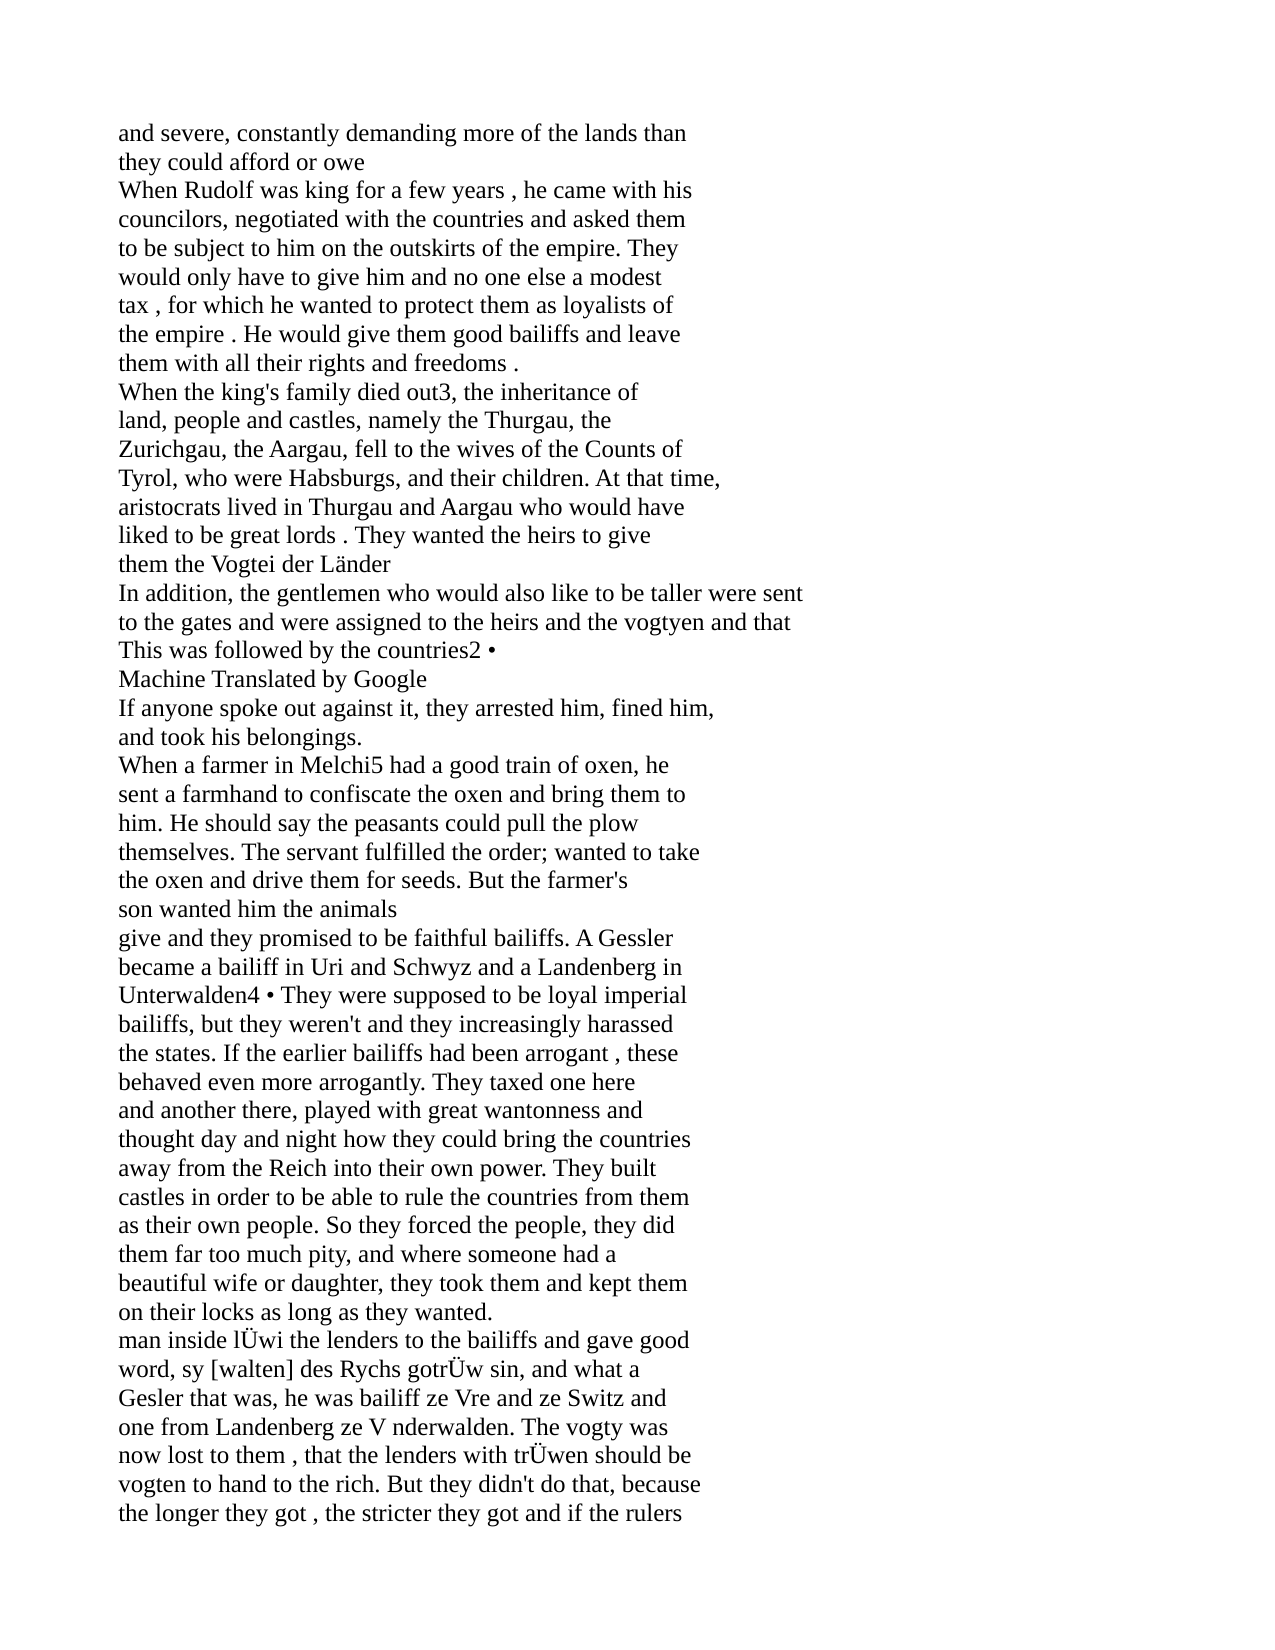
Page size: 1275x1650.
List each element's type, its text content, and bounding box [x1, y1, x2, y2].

text vogten to hand to the rich. But they didn't do that, because [118, 1469, 1157, 1498]
text now lost to them , that the lenders with trÜwen should be [118, 1441, 1157, 1469]
text give and they promised to be faithful bailiffs. A Gessler [118, 923, 1157, 952]
text the oxen and drive them for seeds. But the farmer's [118, 866, 1157, 894]
text him. He should say the peasants could pull the plow [118, 808, 1157, 837]
text Unterwalden4 • They were supposed to be loyal imperial [118, 981, 1157, 1009]
text This was followed by the countries2 • [118, 636, 1157, 664]
text and severe, constantly demanding more of the lands than [118, 118, 1157, 147]
text one from Landenberg ze V nderwalden. The vogty was [118, 1412, 1157, 1441]
text them far too much pity, and where someone had a [118, 1239, 1157, 1268]
text If anyone spoke out against it, they arrested him, fined him, [118, 693, 1157, 722]
text on their locks as long as they wanted. [118, 1297, 1157, 1326]
text would only have to give him and no one else a modest [118, 262, 1157, 291]
text Tyrol, who were Habsburgs, and their children. At that time, [118, 463, 1157, 492]
text as their own people. So they forced the people, they did [118, 1211, 1157, 1239]
text to be subject to him on the outskirts of the empire. They [118, 233, 1157, 262]
text beautiful wife or daughter, they took them and kept them [118, 1268, 1157, 1297]
text son wanted him the animals [118, 894, 1157, 923]
text to the gates and were assigned to the heirs and the vogtyen and that [118, 607, 1157, 636]
text When the king's family died out3, the inheritance of [118, 377, 1157, 406]
text When Rudolf was king for a few years , he came with his [118, 176, 1157, 204]
text In addition, the gentlemen who would also like to be taller were sent [118, 578, 1157, 607]
text Zurichgau, the Aargau, fell to the wives of the Counts of [118, 434, 1157, 463]
text Machine Translated by Google [118, 664, 1157, 693]
text land, people and castles, namely the Thurgau, the [118, 406, 1157, 434]
text aristocrats lived in Thurgau and Aargau who would have [118, 492, 1157, 521]
text away from the Reich into their own power. They built [118, 1153, 1157, 1182]
text tax , for which he wanted to protect them as loyalists of [118, 291, 1157, 319]
text them the Vogtei der Länder [118, 549, 1157, 578]
text councilors, negotiated with the countries and asked them [118, 204, 1157, 233]
text bailiffs, but they weren't and they increasingly harassed [118, 1009, 1157, 1038]
text Gesler that was, he was bailiff ze Vre and ze Switz and [118, 1383, 1157, 1412]
text they could afford or owe [118, 147, 1157, 176]
text the longer they got , the stricter they got and if the rulers [118, 1498, 1157, 1527]
text the empire . He would give them good bailiffs and leave [118, 319, 1157, 348]
text sent a farmhand to confiscate the oxen and bring them to [118, 779, 1157, 808]
text and took his belongings. [118, 722, 1157, 751]
text thought day and night how they could bring the countries [118, 1124, 1157, 1153]
text themselves. The servant fulfilled the order; wanted to take [118, 837, 1157, 866]
text When a farmer in Melchi5 had a good train of oxen, he [118, 751, 1157, 779]
text behaved even more arrogantly. They taxed one here [118, 1067, 1157, 1096]
text word, sy [walten] des Rychs gotrÜw sin, and what a [118, 1354, 1157, 1383]
text and another there, played with great wantonness and [118, 1096, 1157, 1124]
text man inside lÜwi the lenders to the bailiffs and gave good [118, 1326, 1157, 1354]
text liked to be great lords . They wanted the heirs to give [118, 521, 1157, 549]
text them with all their rights and freedoms . [118, 348, 1157, 377]
text became a bailiff in Uri and Schwyz and a Landenberg in [118, 952, 1157, 981]
text castles in order to be able to rule the countries from them [118, 1182, 1157, 1211]
text the states. If the earlier bailiffs had been arrogant , these [118, 1038, 1157, 1067]
